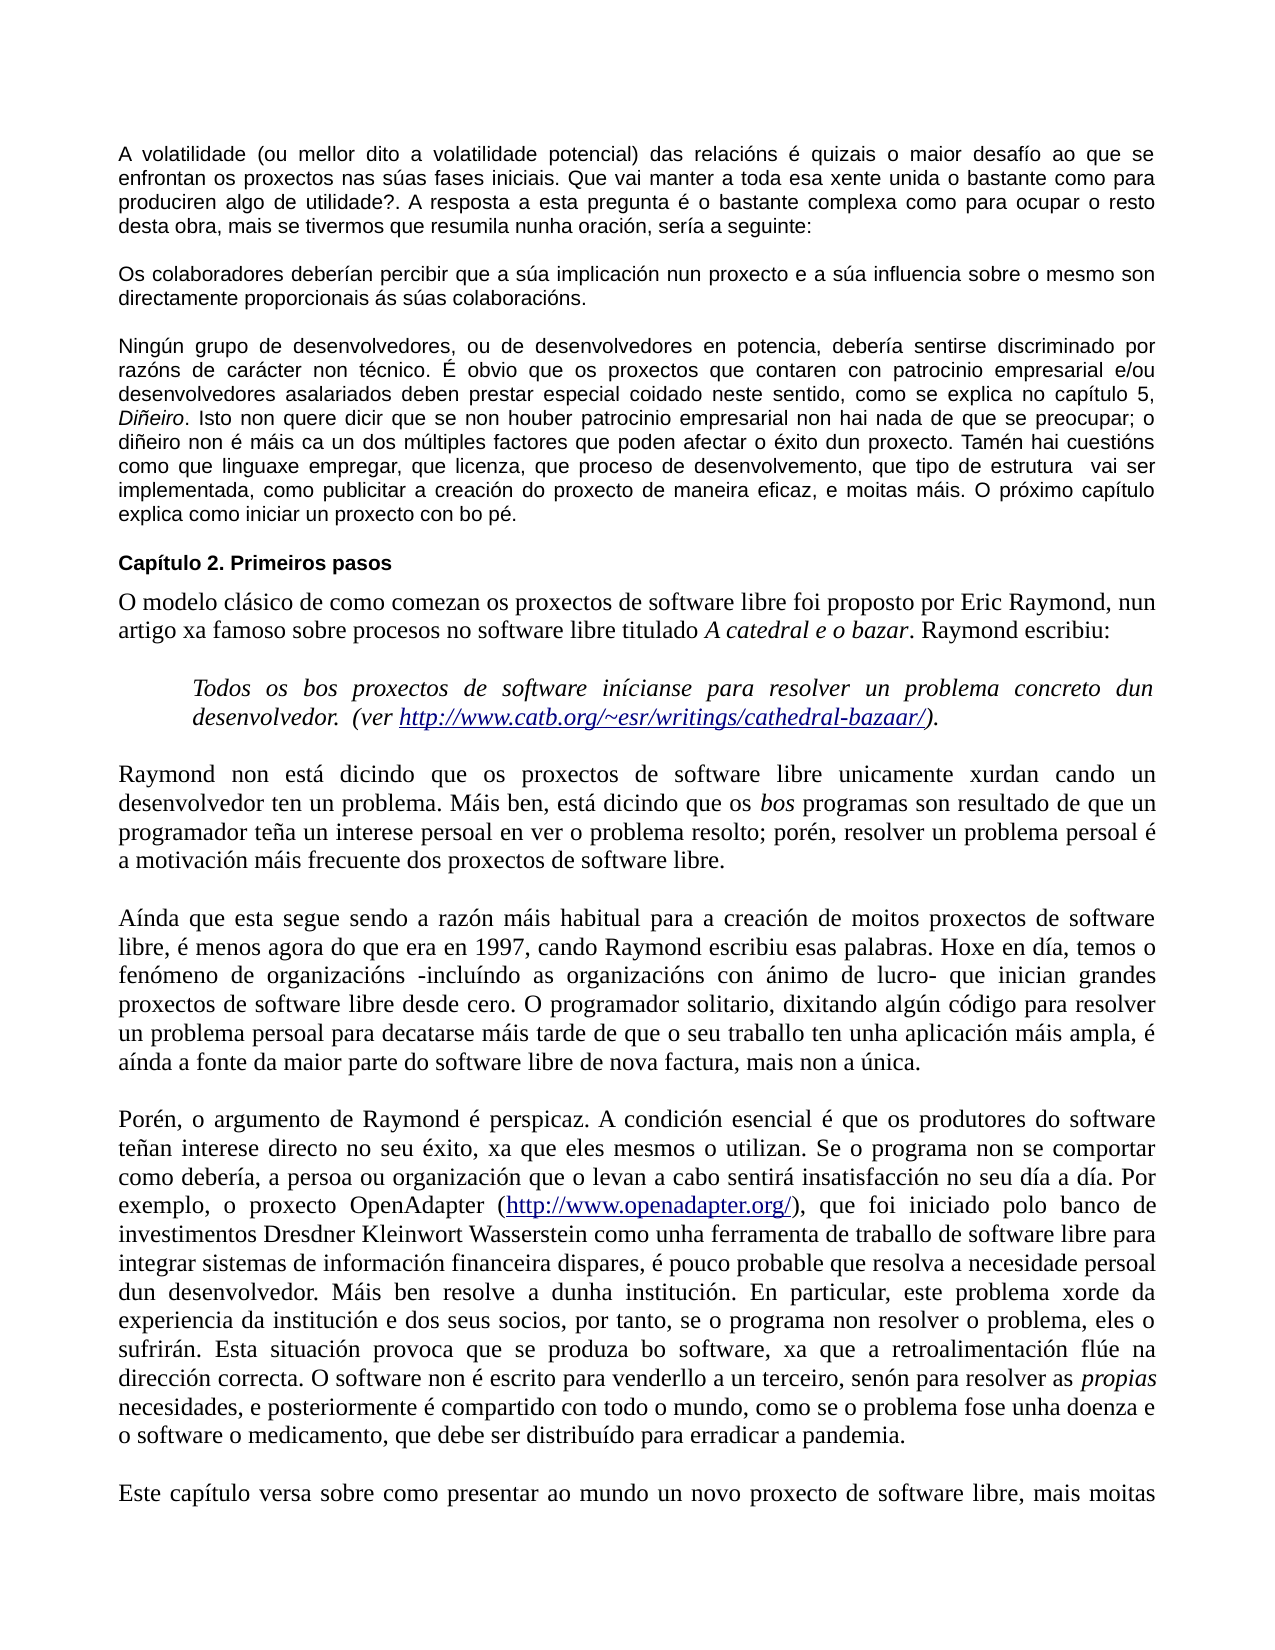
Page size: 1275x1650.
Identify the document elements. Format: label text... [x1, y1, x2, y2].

text Porén, o argumento de Raymond é perspicaz. A condición esencial é que os produtores do software teñan interese directo no seu éxito, xa que eles mesmos o utilizan. Se o programa non se comportar como debería, a persoa ou organización que o levan a cabo sentirá insatisfacción no seu día a día. Por exemplo, o proxecto OpenAdapter (http://www.openadapter.org/), que foi iniciado polo banco de investimentos Dresdner Kleinwort Wasserstein como unha ferramenta de traballo de software libre para integrar sistemas de información financeira dispares, é pouco probable que resolva a necesidade persoal dun desenvolvedor. Máis ben resolve a dunha institución. En particular, este problema xorde da experiencia da institución e dos seus socios, por tanto, se o programa non resolver o problema, eles o sufrirán. Esta situación provoca que se produza bo software, xa que a retroalimentación flúe na dirección correcta. O software non é escrito para venderllo a un terceiro, senón para resolver as propias necesidades, e posteriormente é compartido con todo o mundo, como se o problema fose unha doenza e o software o medicamento, que debe ser distribuído para erradicar a pandemia. [118, 1104, 1157, 1449]
text Este capítulo versa sobre como presentar ao mundo un novo proxecto de software libre, mais moitas [118, 1478, 1157, 1507]
text Aínda que esta segue sendo a razón máis habitual para a creación de moitos proxectos de software libre, é menos agora do que era en 1997, cando Raymond escribiu esas palabras. Hoxe en día, temos o fenómeno de organizacións -incluíndo as organizacións con ánimo de lucro- que inician grandes proxectos de software libre desde cero. O programador solitario, dixitando algún código para resolver un problema persoal para decatarse máis tarde de que o seu traballo ten unha aplicación máis ampla, é aínda a fonte da maior parte do software libre de nova factura, mais non a única. [118, 903, 1157, 1076]
text Ningún grupo de desenvolvedores, ou de desenvolvedores en potencia, debería sentirse discriminado por razóns de carácter non técnico. É obvio que os proxectos que contaren con patrocinio empresarial e/ou desenvolvedores asalariados deben prestar especial coidado neste sentido, como se explica no capítulo 5, Diñeiro. Isto non quere dicir que se non houber patrocinio empresarial non hai nada de que se preocupar; o diñeiro non é máis ca un dos múltiples factores que poden afectar o éxito dun proxecto. Tamén hai cuestións como que linguaxe empregar, que licenza, que proceso de desenvolvemento, que tipo de estrutura vai ser implementada, como publicitar a creación do proxecto de maneira eficaz, e moitas máis. O próximo capítulo explica como iniciar un proxecto con bo pé. [118, 334, 1157, 525]
text O modelo clásico de como comezan os proxectos de software libre foi proposto por Eric Raymond, nun artigo xa famoso sobre procesos no software libre titulado A catedral e o bazar. Raymond escribiu: [118, 587, 1157, 644]
subtitle Capítulo 2. Primeiros pasos [118, 550, 1157, 574]
text Todos os bos proxectos de software inícianse para resolver un problema concreto dun desenvolvedor. (ver http://www.catb.org/~esr/writings/cathedral-bazaar/). [192, 673, 1157, 731]
text Raymond non está dicindo que os proxectos de software libre unicamente xurdan cando un desenvolvedor ten un problema. Máis ben, está dicindo que os bos programas son resultado de que un programador teña un interese persoal en ver o problema resolto; porén, resolver un problema persoal é a motivación máis frecuente dos proxectos de software libre. [118, 759, 1157, 874]
text A volatilidade (ou mellor dito a volatilidade potencial) das relacións é quizais o maior desafío ao que se enfrontan os proxectos nas súas fases iniciais. Que vai manter a toda esa xente unida o bastante como para produciren algo de utilidade?. A resposta a esta pregunta é o bastante complexa como para ocupar o resto desta obra, mais se tivermos que resumila nunha oración, sería a seguinte: [118, 142, 1157, 238]
text Os colaboradores deberían percibir que a súa implicación nun proxecto e a súa influencia sobre o mesmo son directamente proporcionais ás súas colaboracións. [118, 262, 1157, 310]
